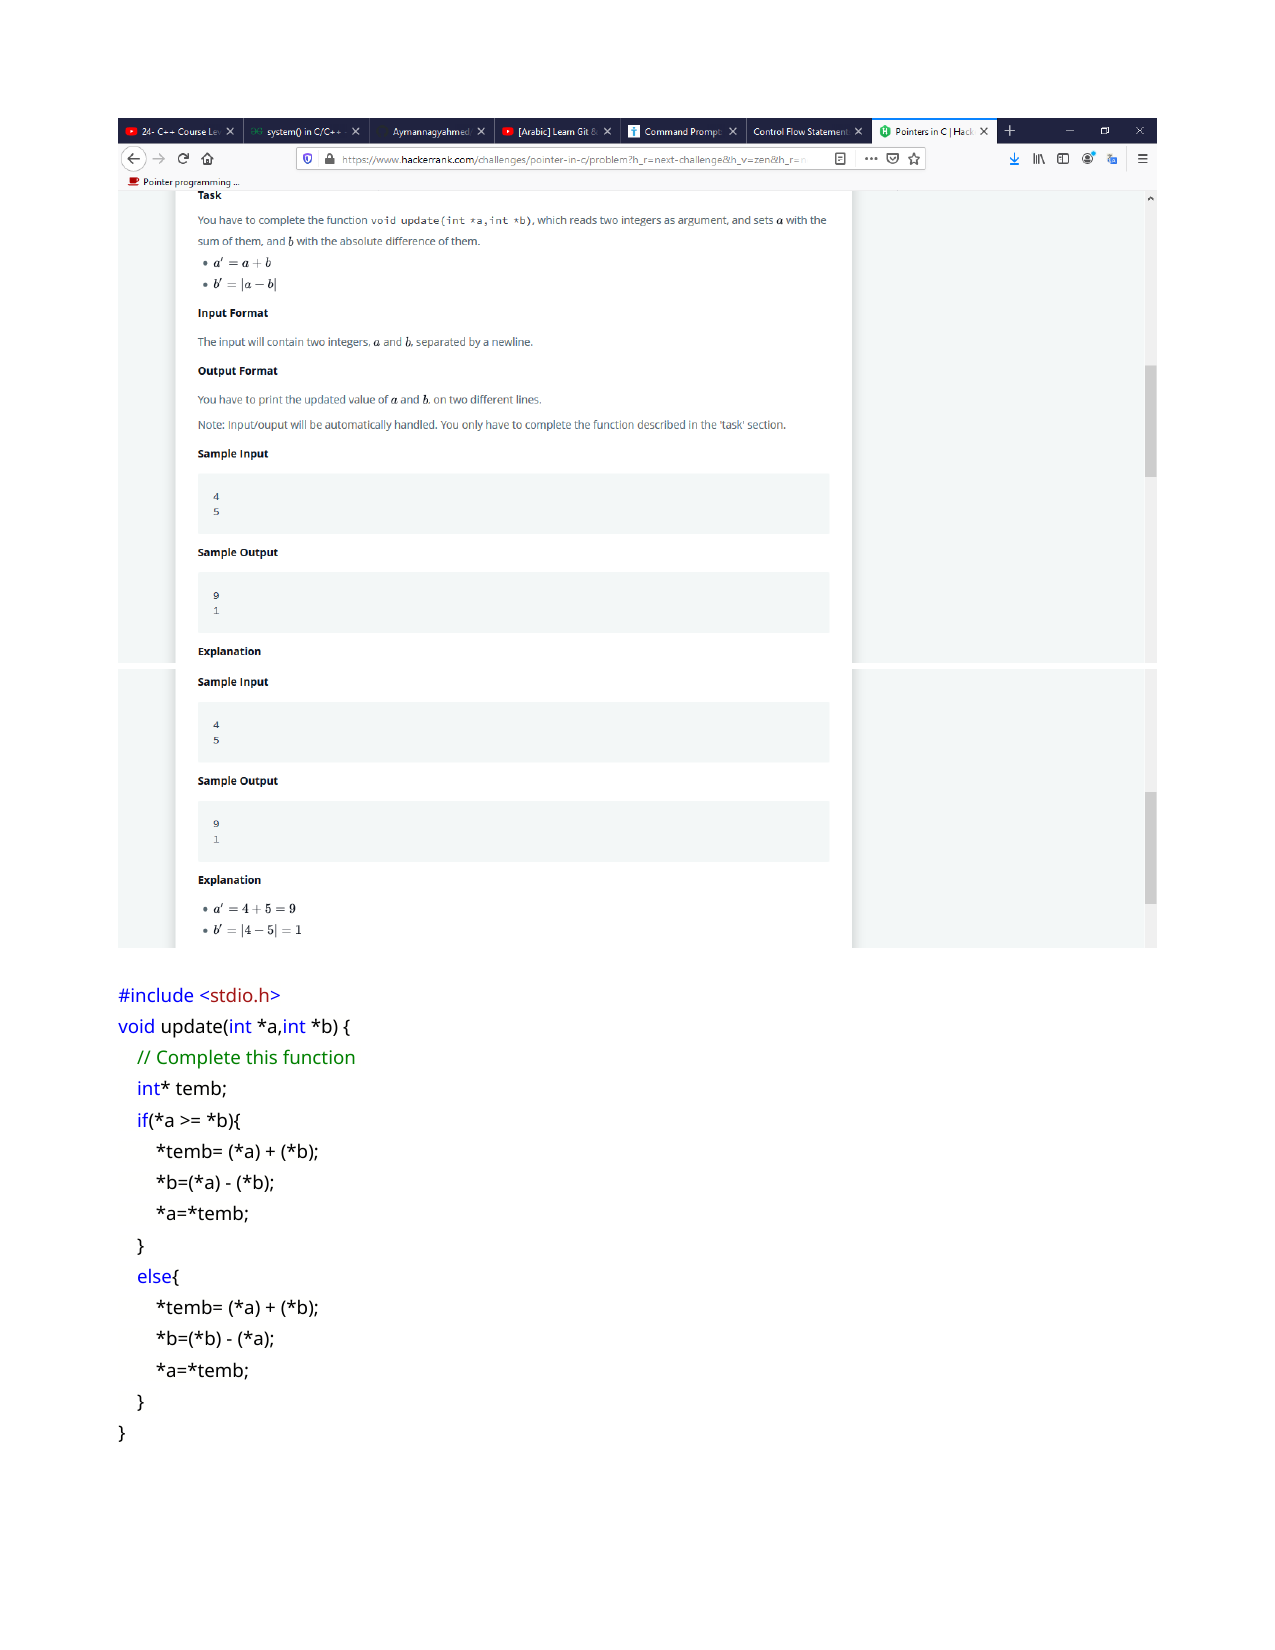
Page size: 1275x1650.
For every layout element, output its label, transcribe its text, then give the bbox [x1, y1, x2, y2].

picture [118, 118, 1157, 663]
text *a=*temb; [118, 1351, 1157, 1382]
text *temb= (*a) + (*b); [118, 1289, 1157, 1320]
text void update(int *a,int *b) { [118, 1007, 1157, 1039]
text else{ [118, 1257, 1157, 1289]
text if(*a >= *b){ [118, 1101, 1157, 1132]
picture [118, 669, 1157, 948]
text } [118, 1226, 1157, 1257]
text } [118, 1382, 1157, 1414]
text *b=(*b) - (*a); [118, 1320, 1157, 1351]
text int* temb; [118, 1070, 1157, 1101]
text // Complete this function [118, 1039, 1157, 1070]
text #include <stdio.h> [118, 976, 1157, 1007]
text *temb= (*a) + (*b); [118, 1132, 1157, 1164]
text *a=*temb; [118, 1195, 1157, 1226]
text } [118, 1414, 1157, 1445]
text *b=(*a) - (*b); [118, 1164, 1157, 1195]
